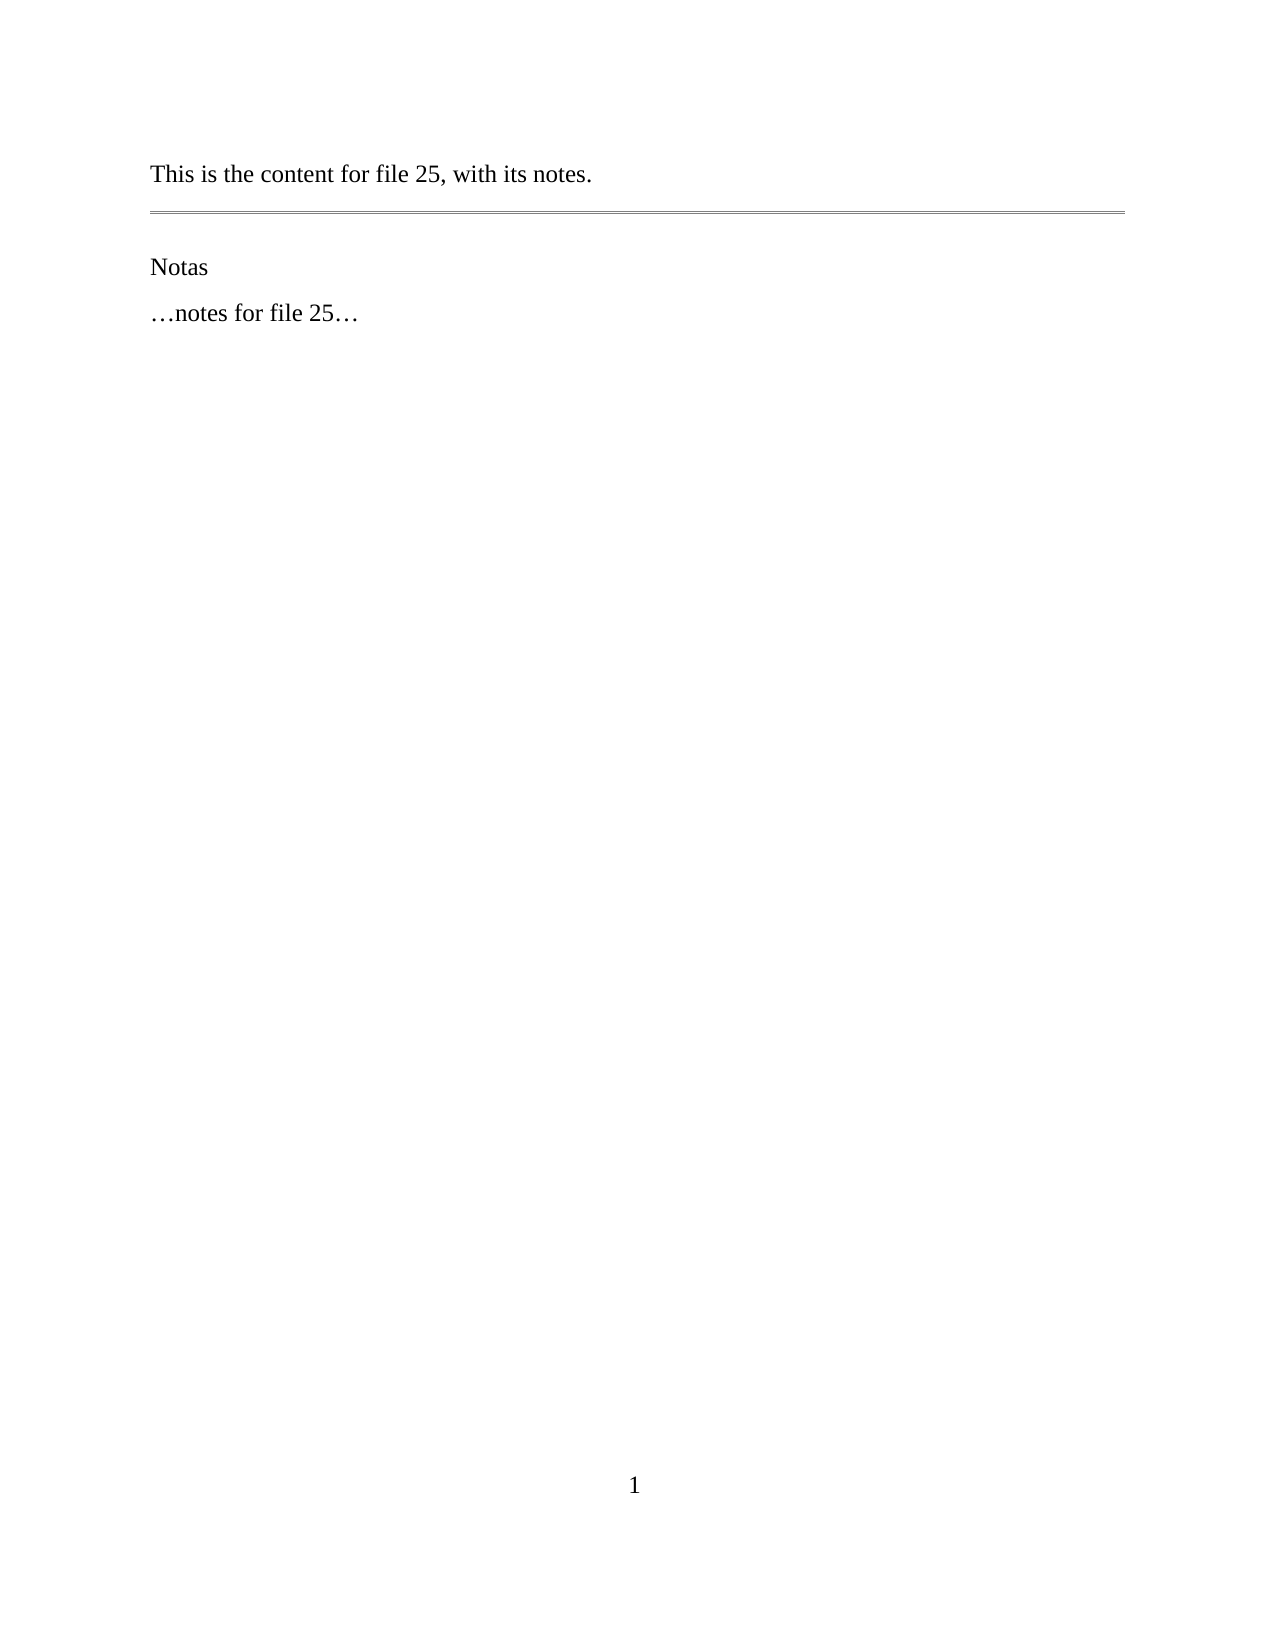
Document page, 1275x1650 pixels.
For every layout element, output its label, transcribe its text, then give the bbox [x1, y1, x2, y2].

text Notas [150, 252, 1125, 281]
text …notes for file 25… [150, 298, 1125, 327]
text This is the content for file 25, with its notes. [150, 159, 1125, 188]
